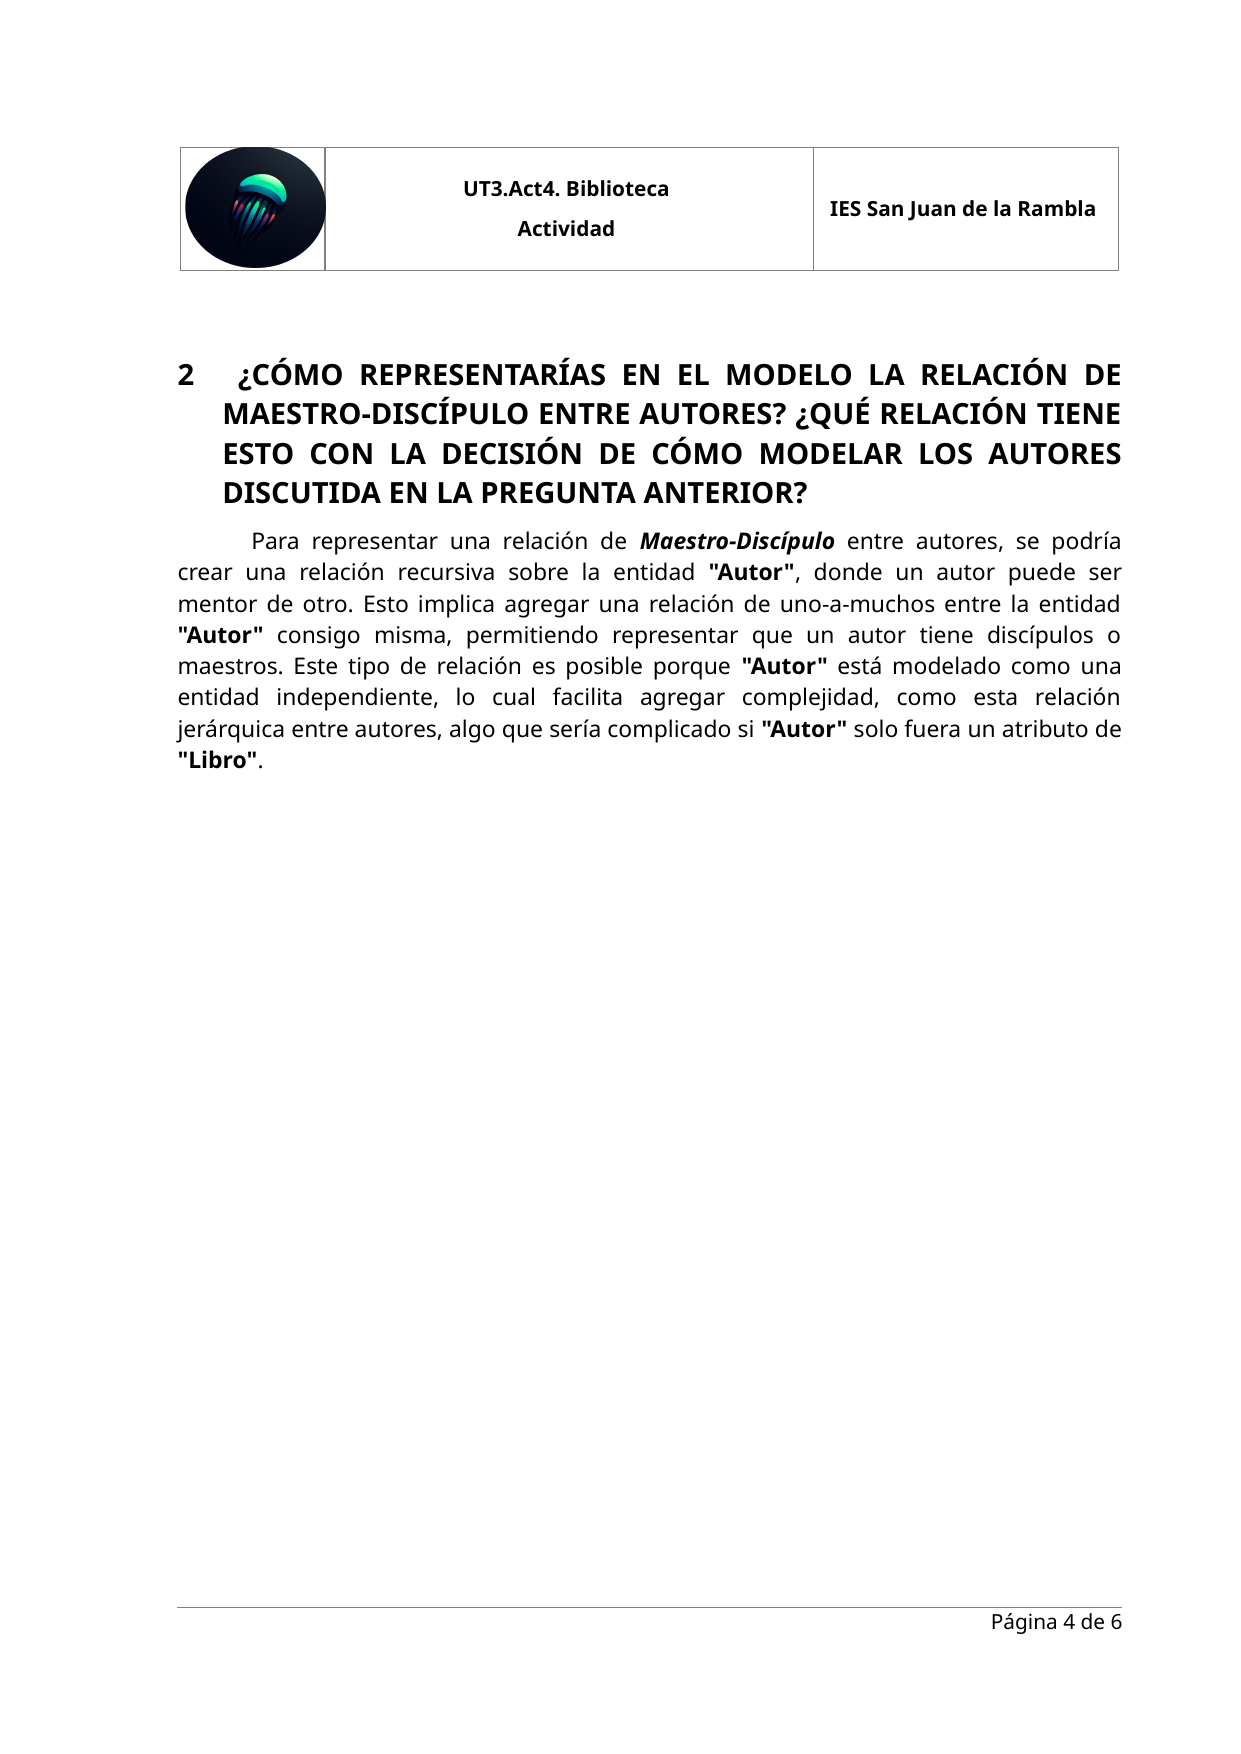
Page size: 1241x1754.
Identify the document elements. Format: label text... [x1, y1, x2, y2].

text Para representar una relación de Maestro-Discípulo entre autores, se podría crear una relación recursiva sobre la entidad "Autor", donde un autor puede ser mentor de otro. Esto implica agregar una relación de uno-a-muchos entre la entidad "Autor" consigo misma, permitiendo representar que un autor tiene discípulos o maestros. Este tipo de relación es posible porque "Autor" está modelado como una entidad independiente, lo cual facilita agregar complejidad, como esta relación jerárquica entre autores, algo que sería complicado si "Autor" solo fuera un atributo de "Libro". [177, 525, 1122, 775]
picture [185, 147, 326, 268]
subtitle ¿CÓMO REPRESENTARÍAS EN EL MODELO LA RELACIÓN DE MAESTRO-DISCÍPULO ENTRE AUTORES? ¿QUÉ RELACIÓN TIENE ESTO CON LA DECISIÓN DE CÓMO MODELAR LOS AUTORES DISCUTIDA EN LA PREGUNTA ANTERIOR? [177, 354, 1122, 512]
